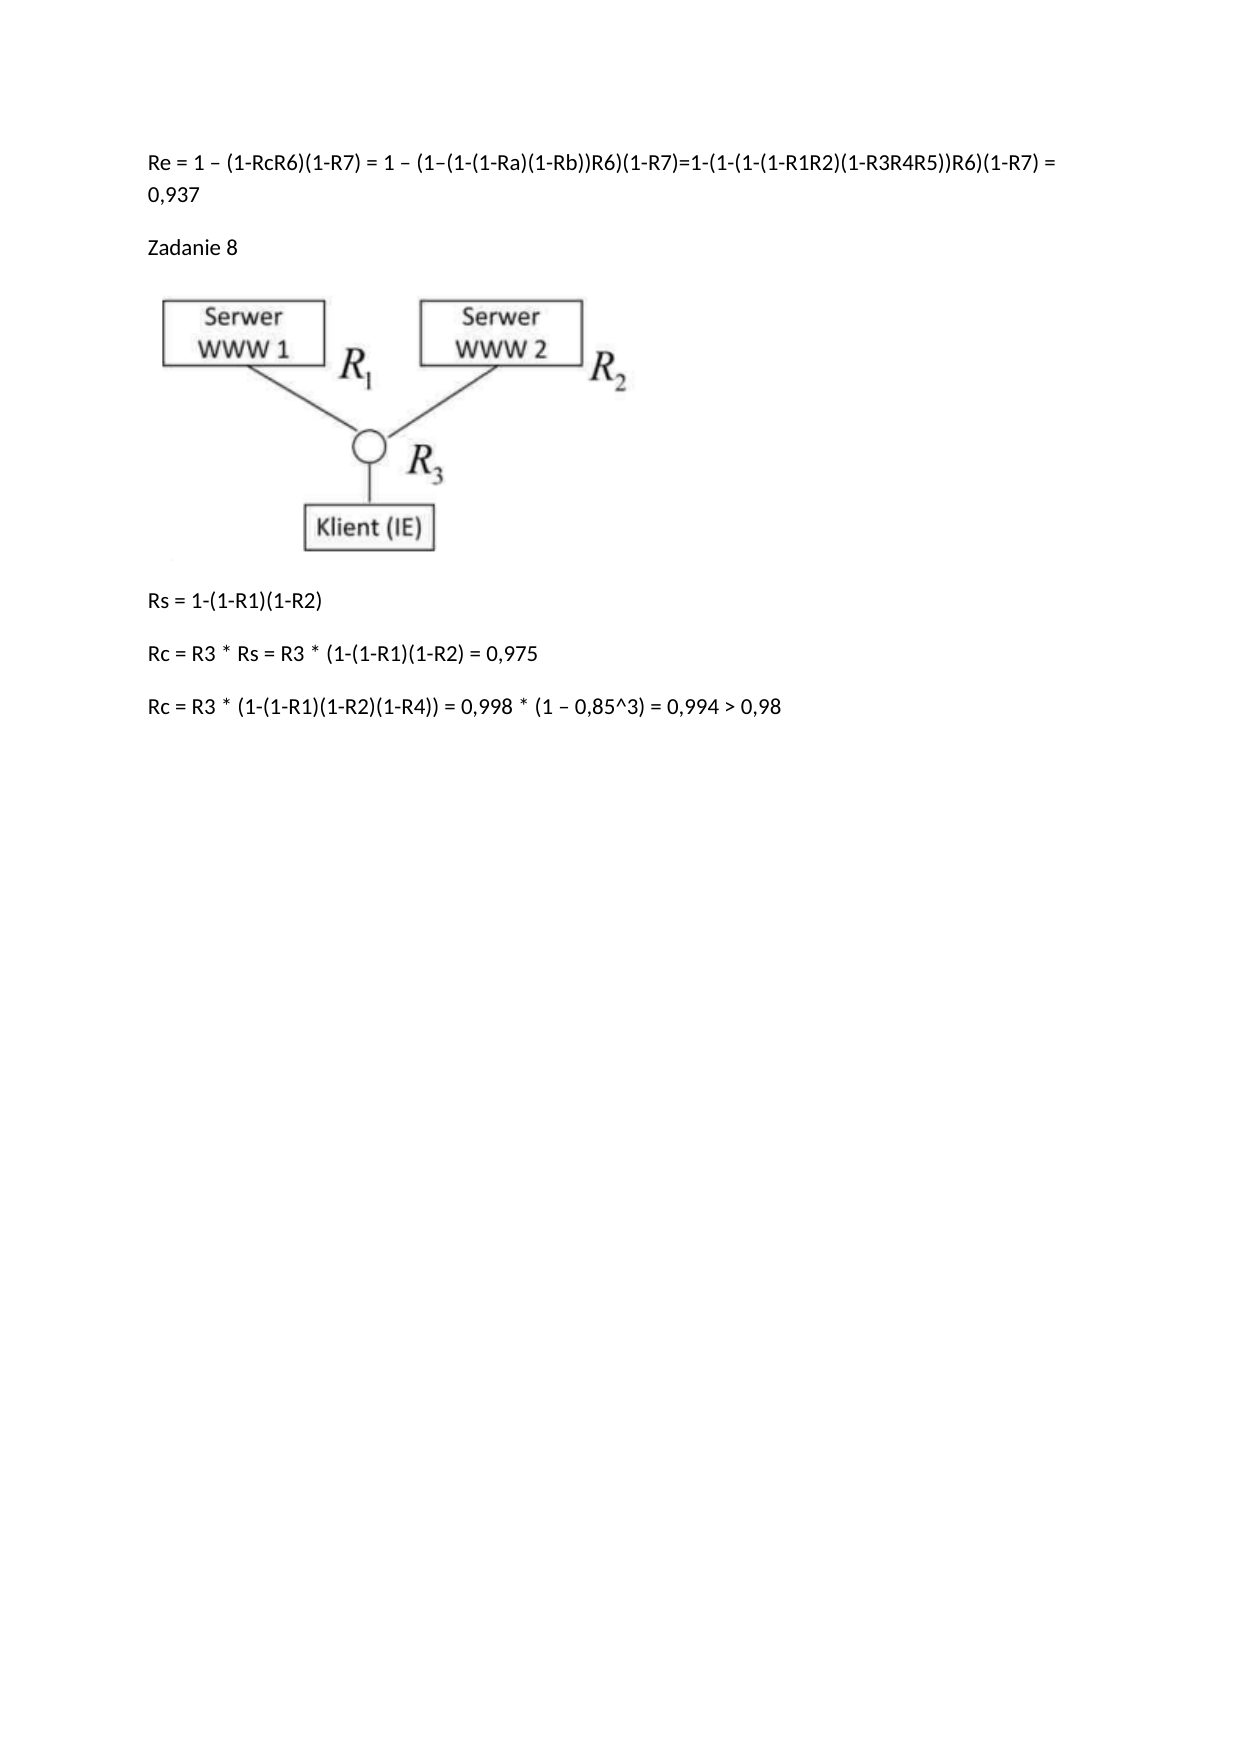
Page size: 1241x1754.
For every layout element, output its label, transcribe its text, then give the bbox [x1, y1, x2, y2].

text Rc = R3 * Rs = R3 * (1-(1-R1)(1-R2) = 0,975 [148, 639, 1093, 667]
text Rs = 1-(1-R1)(1-R2) [148, 586, 1093, 614]
text Zadanie 8 [148, 233, 1093, 261]
text Re = 1 – (1-RcR6)(1-R7) = 1 – (1–(1-(1-Ra)(1-Rb))R6)(1-R7)=1-(1-(1-(1-R1R2)(1-R3R4R5))R6)(1-R7) = 0,937 [148, 148, 1093, 208]
text Rc = R3 * (1-(1-R1)(1-R2)(1-R4)) = 0,998 * (1 – 0,85^3) = 0,994 > 0,98 [148, 692, 1093, 720]
